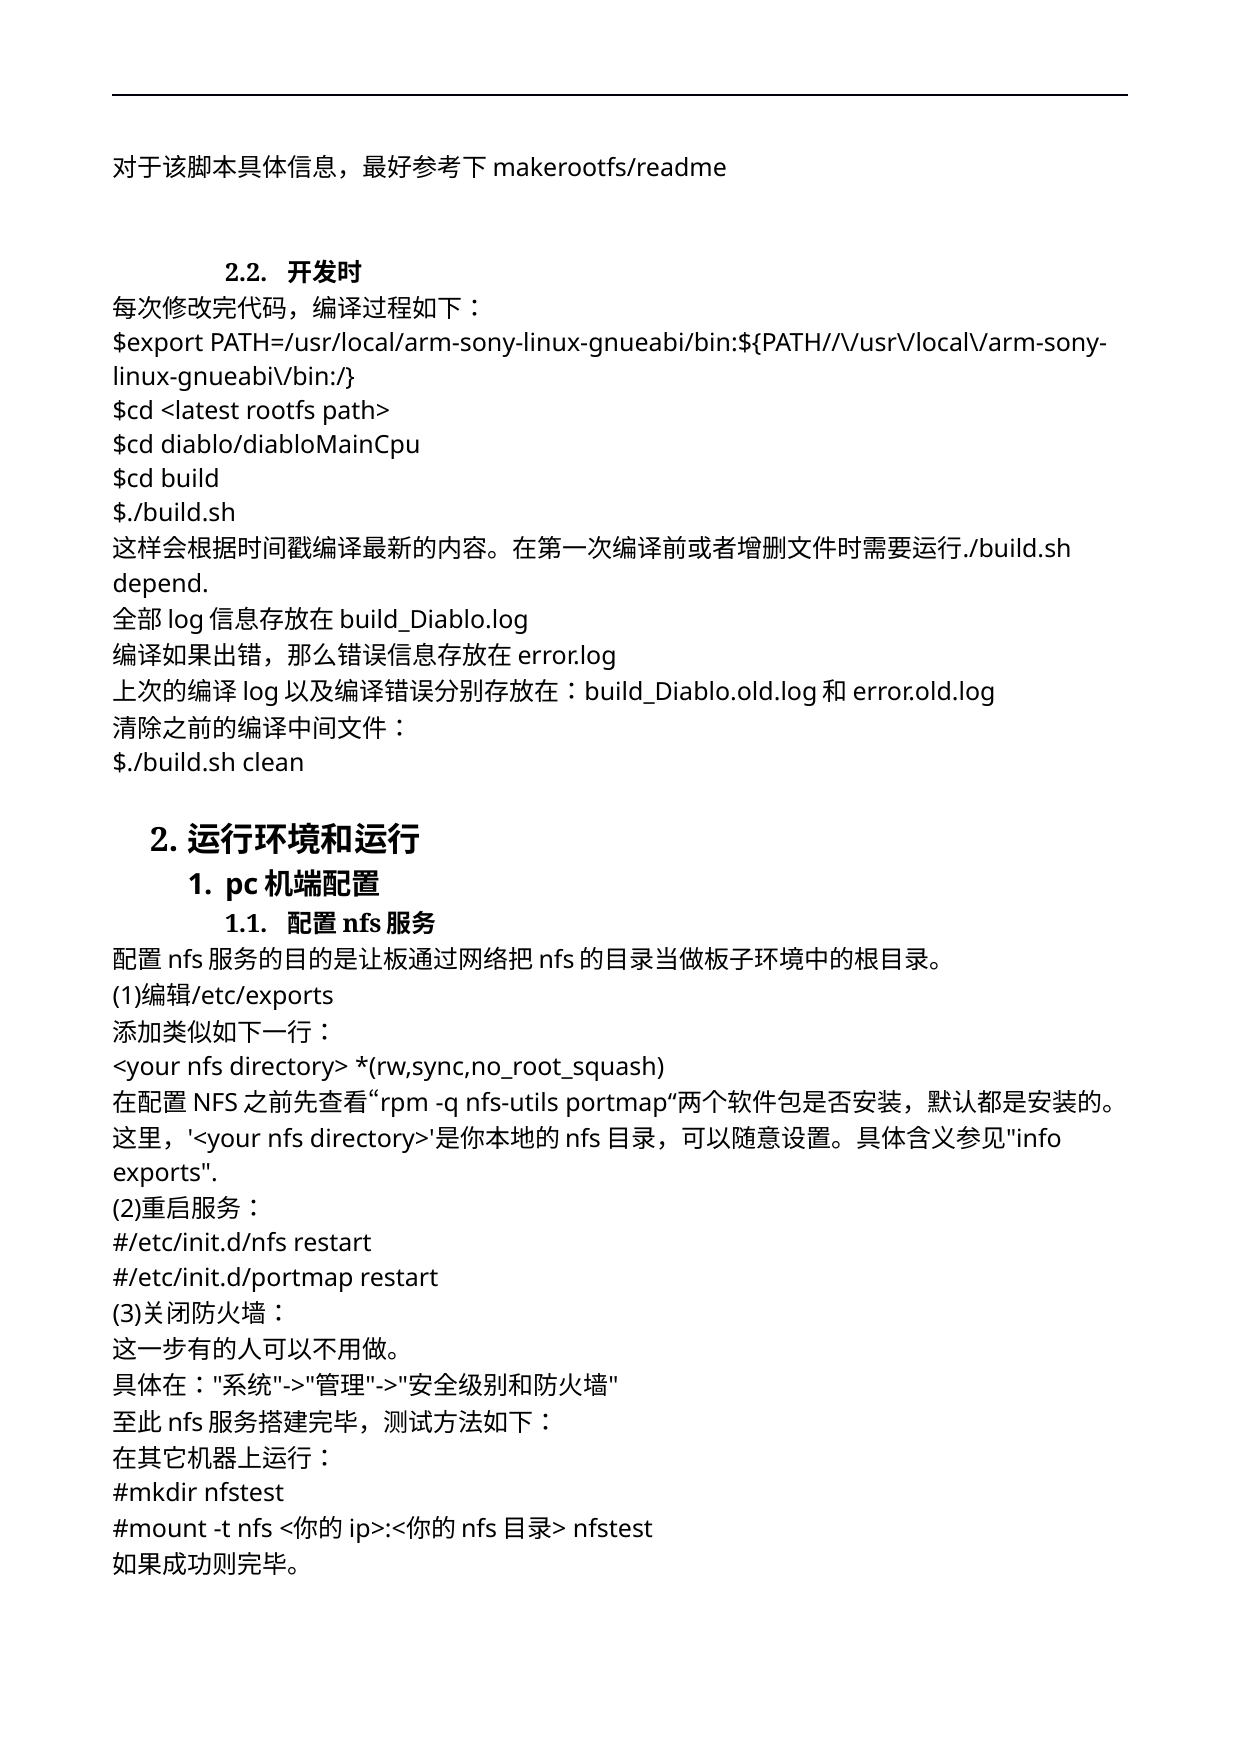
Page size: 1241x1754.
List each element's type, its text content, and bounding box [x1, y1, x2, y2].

text $./build.sh clean [112, 744, 1128, 778]
text <your nfs directory> *(rw,sync,no_root_squash) [112, 1048, 1128, 1082]
text 这一步有的人可以不用做。 [112, 1329, 1128, 1366]
text 配置nfs服务的目的是让板通过网络把nfs的目录当做板子环境中的根目录。 [112, 939, 1128, 976]
text 编译如果出错，那么错误信息存放在error.log [112, 636, 1128, 672]
text #mount -t nfs <你的ip>:<你的nfs目录> nfstest [112, 1508, 1128, 1545]
text 每次修改完代码，编译过程如下： [112, 288, 1128, 324]
text 这里，'<your nfs directory>'是你本地的nfs目录，可以随意设置。具体含义参见"info exports". [112, 1118, 1128, 1189]
subtitle pc机端配置 [187, 861, 1128, 903]
text $cd build [112, 461, 1128, 495]
text (2)重启服务： [112, 1189, 1128, 1225]
text 在其它机器上运行： [112, 1438, 1128, 1474]
text 在配置NFS之前先查看“rpm -q nfs-utils portmap“两个软件包是否安装，默认都是安装的。 [112, 1082, 1128, 1118]
text $./build.sh [112, 495, 1128, 529]
text 上次的编译log以及编译错误分别存放在：build_Diablo.old.log和error.old.log [112, 672, 1128, 708]
text (3)关闭防火墙： [112, 1293, 1128, 1329]
text (1)编辑/etc/exports [112, 976, 1128, 1012]
text 对于该脚本具体信息，最好参考下makerootfs/readme [112, 148, 1128, 184]
text $export PATH=/usr/local/arm-sony-linux-gnueabi/bin:${PATH//\/usr\/local\/arm-sony-linux-gnueabi\/bin:/} [112, 324, 1128, 393]
subtitle 运行环境和运行 [150, 812, 1128, 861]
text #/etc/init.d/portmap restart [112, 1259, 1128, 1293]
text $cd <latest rootfs path> [112, 393, 1128, 427]
text #mkdir nfstest [112, 1474, 1128, 1508]
text 全部log信息存放在build_Diablo.log [112, 599, 1128, 636]
text 具体在："系统"->"管理"->"安全级别和防火墙" [112, 1366, 1128, 1402]
text #/etc/init.d/nfs restart [112, 1225, 1128, 1259]
text $cd diablo/diabloMainCpu [112, 427, 1128, 461]
text 清除之前的编译中间文件： [112, 708, 1128, 744]
subtitle 开发时 [225, 252, 1128, 288]
text 如果成功则完毕。 [112, 1545, 1128, 1581]
subtitle 配置nfs服务 [225, 903, 1128, 939]
text 至此nfs服务搭建完毕，测试方法如下： [112, 1402, 1128, 1438]
text 添加类似如下一行： [112, 1012, 1128, 1048]
text 这样会根据时间戳编译最新的内容。在第一次编译前或者增删文件时需要运行./build.sh depend. [112, 529, 1128, 599]
